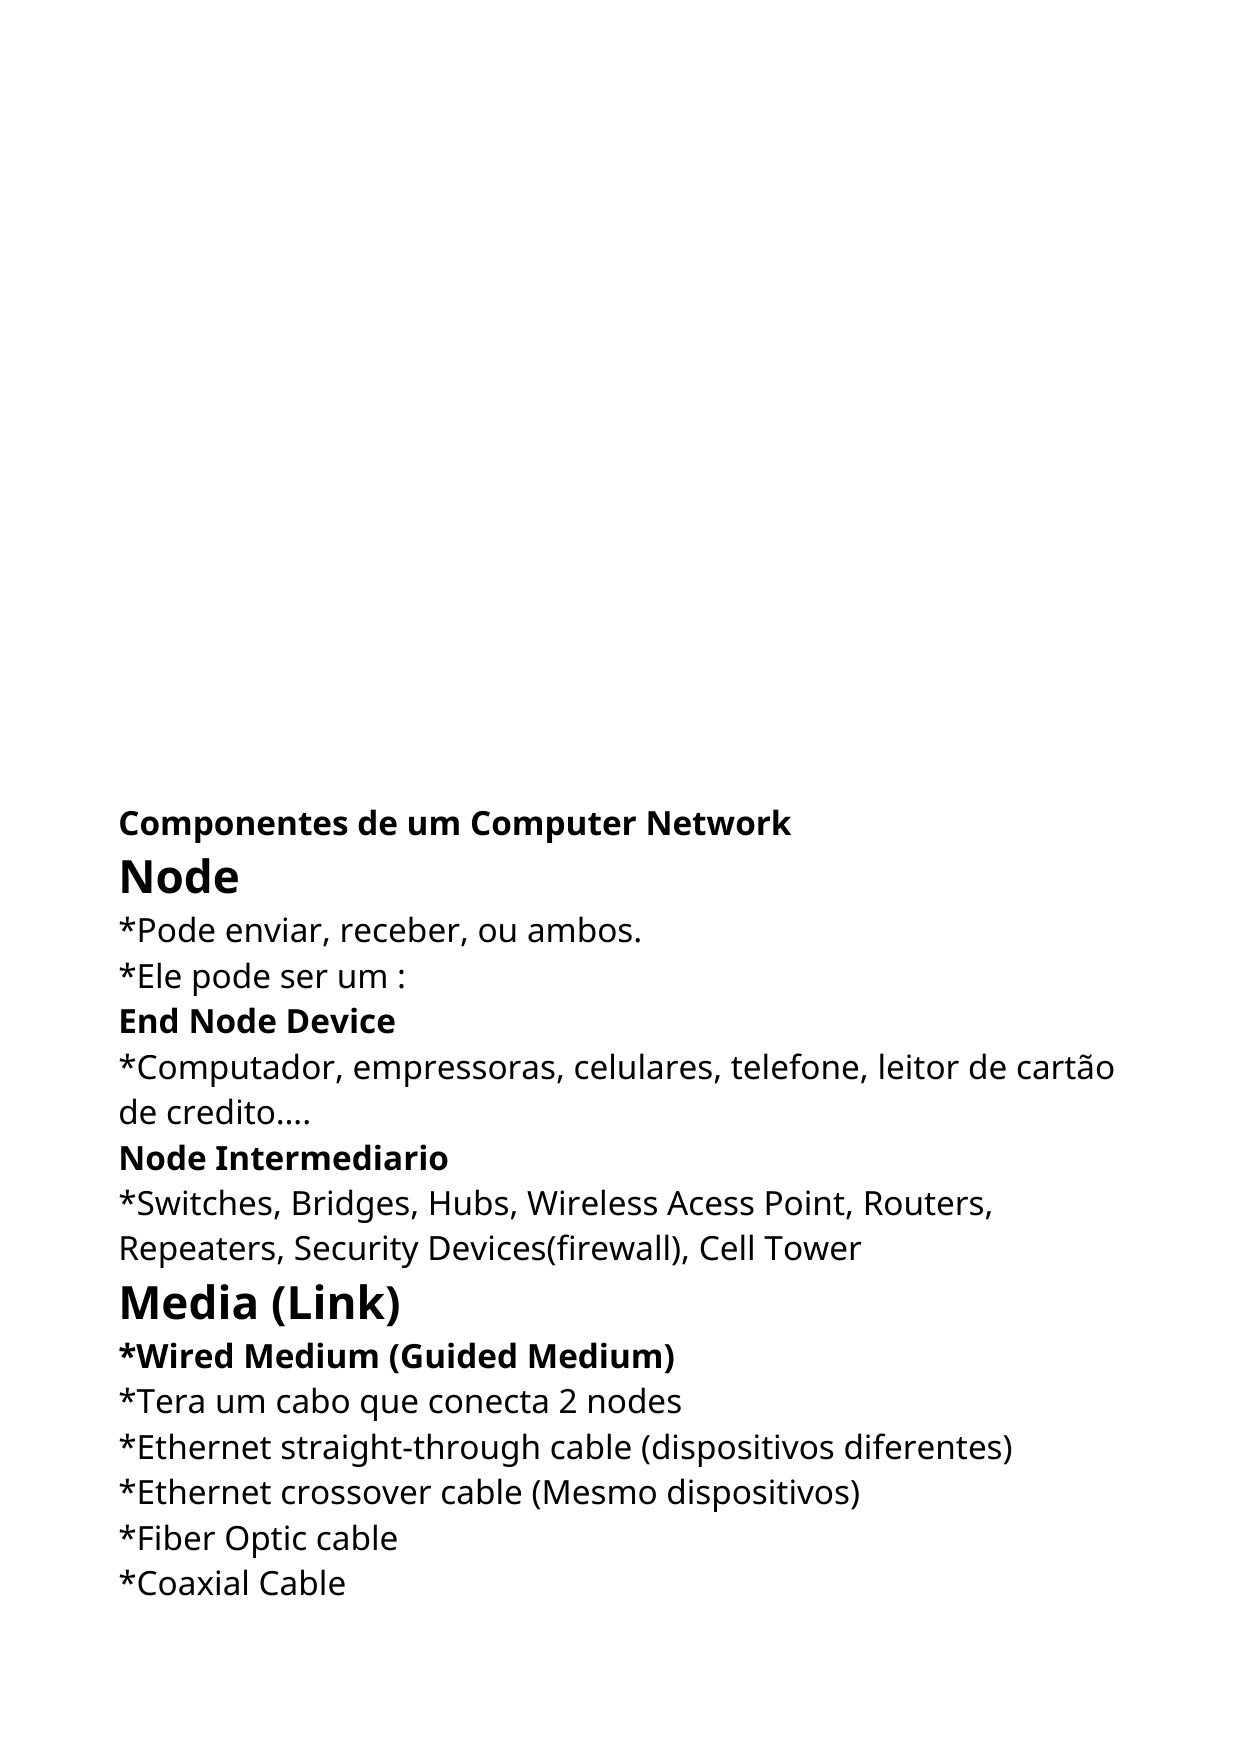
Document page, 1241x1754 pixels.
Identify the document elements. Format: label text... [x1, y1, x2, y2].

text *Computador, empressoras, celulares, telefone, leitor de cartão de credito…. [118, 1043, 1122, 1134]
text Media (Link) [118, 1271, 1122, 1333]
text *Pode enviar, receber, ou ambos. [118, 907, 1122, 953]
text Componentes de um Computer Network [118, 799, 1122, 845]
text *Ele pode ser um : [118, 953, 1122, 998]
text *Ethernet straight-through cable (dispositivos diferentes) [118, 1424, 1122, 1469]
text End Node Device [118, 998, 1122, 1043]
text Node [118, 845, 1122, 907]
text *Coaxial Cable [118, 1560, 1122, 1605]
text *Tera um cabo que conecta 2 nodes [118, 1378, 1122, 1424]
text *Ethernet crossover cable (Mesmo dispositivos) [118, 1469, 1122, 1514]
text Node Intermediario [118, 1134, 1122, 1180]
text *Fiber Optic cable [118, 1514, 1122, 1560]
text *Switches, Bridges, Hubs, Wireless Acess Point, Routers, Repeaters, Security Devices(firewall), Cell Tower [118, 1180, 1122, 1271]
text *Wired Medium (Guided Medium) [118, 1333, 1122, 1378]
